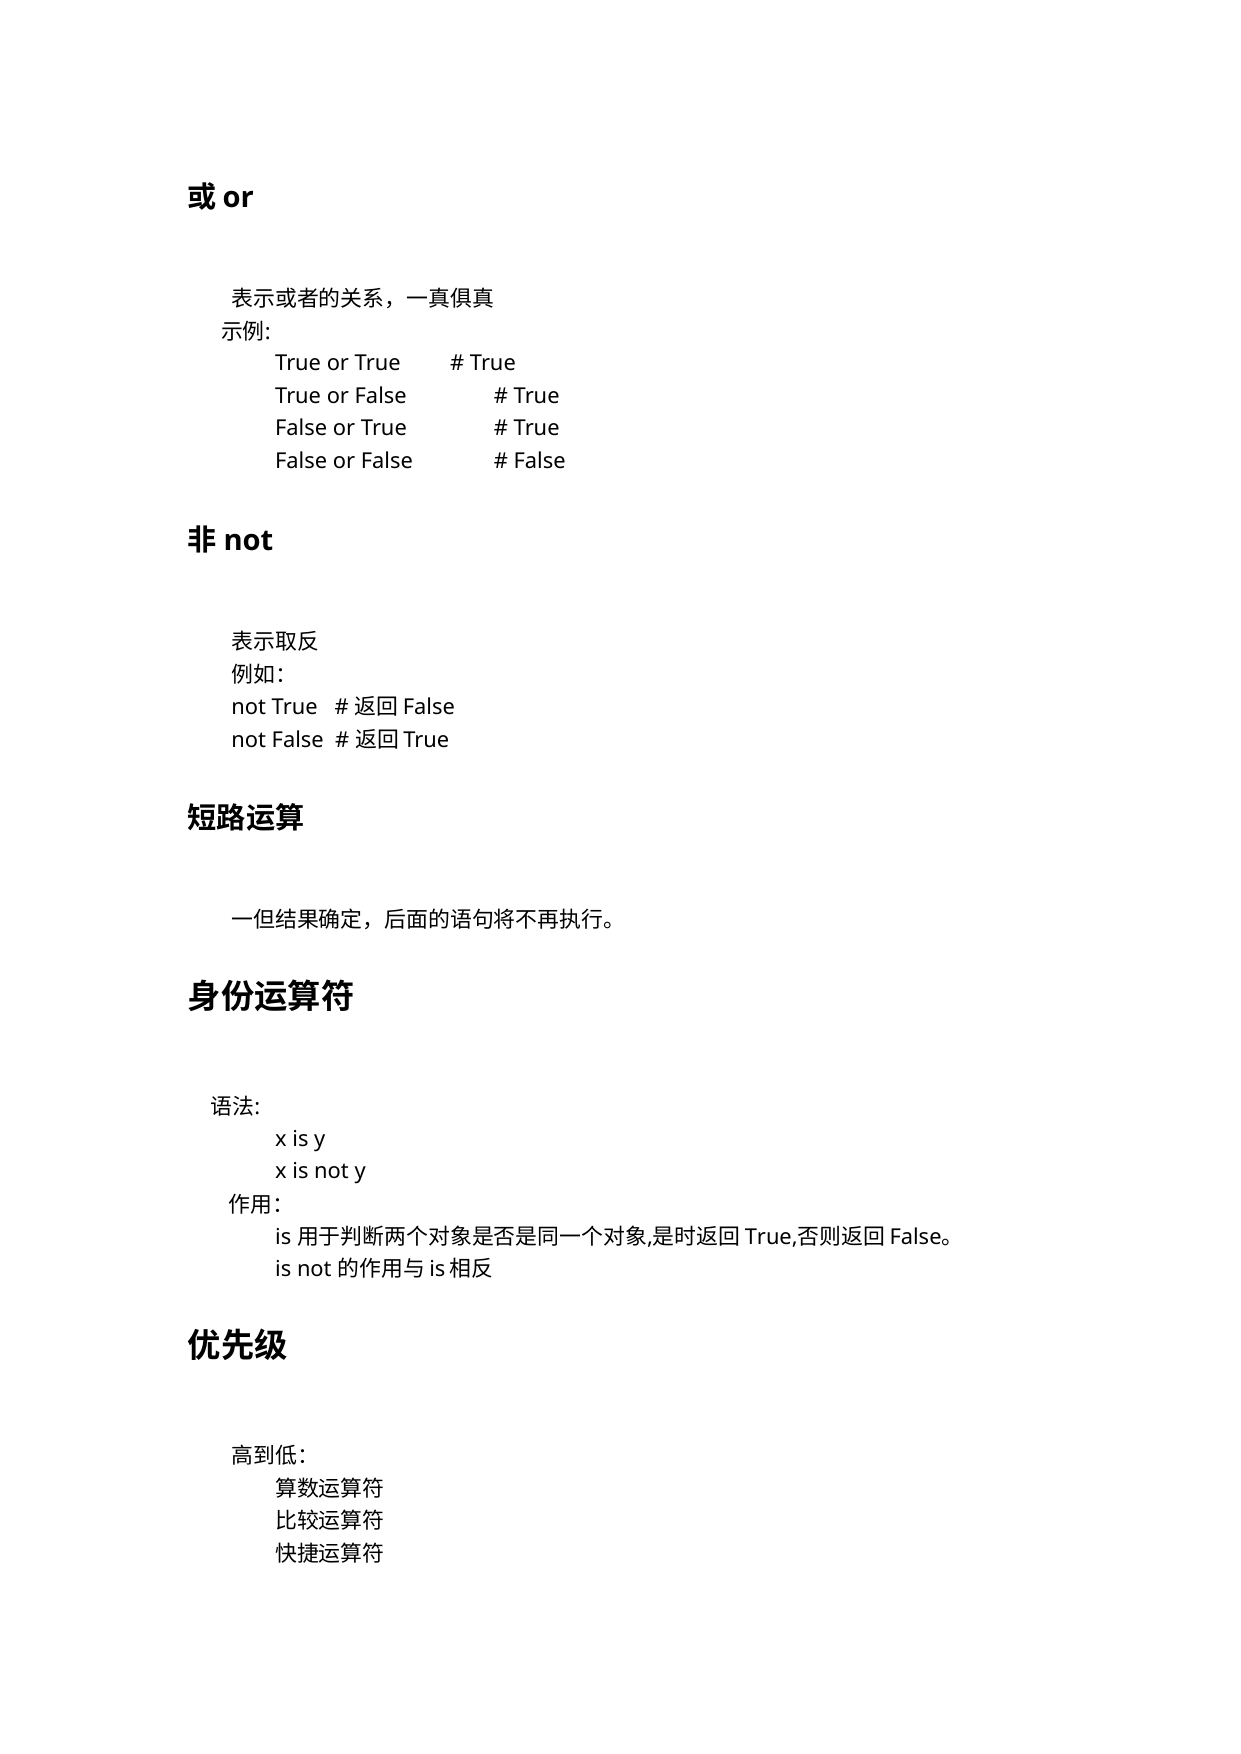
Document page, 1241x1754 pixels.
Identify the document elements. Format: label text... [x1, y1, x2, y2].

text 算数运算符 [231, 1470, 1053, 1503]
text 快捷运算符 [231, 1535, 1053, 1568]
text 表示或者的关系，一真俱真 [187, 281, 1053, 313]
subtitle 优先级 [187, 1311, 1053, 1376]
subtitle 或or [187, 162, 1053, 227]
text x is y [187, 1121, 1053, 1154]
text True or False # True [231, 378, 1053, 411]
subtitle 短路运算 [187, 783, 1053, 848]
text is 用于判断两个对象是否是同一个对象,是时返回True,否则返回False。 [231, 1219, 1053, 1251]
text not False # 返回True [187, 721, 1053, 754]
text not True # 返回False [187, 689, 1053, 721]
text False or False # False [231, 443, 1053, 476]
text 表示取反 [187, 624, 1053, 656]
subtitle 非 not [187, 505, 1053, 570]
subtitle 身份运算符 [187, 961, 1053, 1026]
text 示例: [187, 313, 1053, 346]
text 例如： [187, 656, 1053, 689]
text 高到低： [187, 1438, 1053, 1470]
text 语法: [187, 1089, 1053, 1121]
text x is not y [187, 1154, 1053, 1186]
text True or True # True [231, 346, 1053, 378]
text 作用： [187, 1186, 1053, 1219]
text is not 的作用与is相反 [187, 1251, 1053, 1284]
text 比较运算符 [231, 1503, 1053, 1535]
text 一但结果确定，后面的语句将不再执行。 [187, 902, 1053, 934]
text False or True # True [231, 411, 1053, 443]
